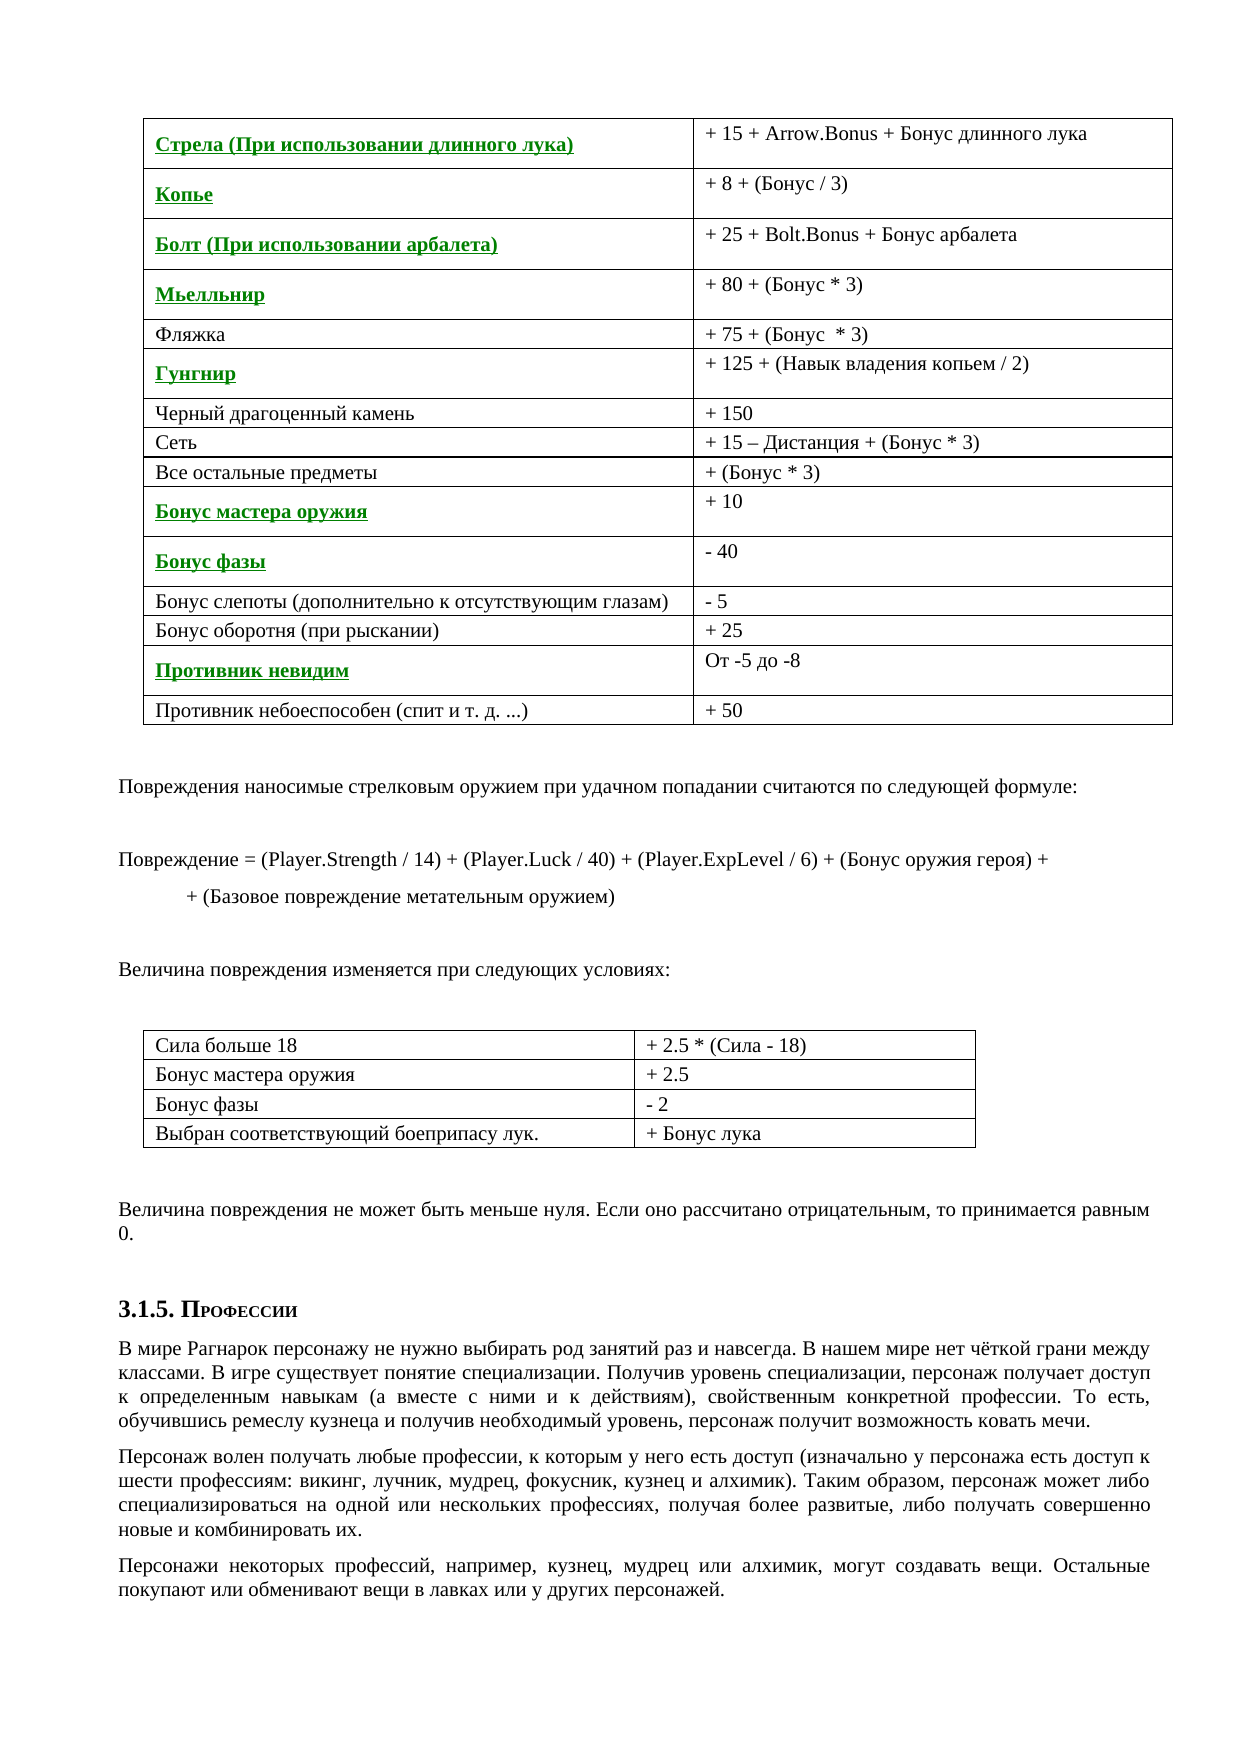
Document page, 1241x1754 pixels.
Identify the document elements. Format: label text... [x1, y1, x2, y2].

text В мире Рагнарок персонажу не нужно выбирать род занятий раз и навсегда. В нашем мире нет чёткой грани между классами. В игре существует понятие специализации. Получив уровень специализации, персонаж получает доступ к определенным навыкам (а вместе с ними и к действиям), свойственным конкретной профессии. То есть, обучившись ремеслу кузнеца и получив необходимый уровень, персонаж получит возможность ковать мечи. [118, 1336, 1152, 1432]
table_cell + 150 [694, 399, 1172, 427]
table_cell Фляжка [144, 320, 693, 348]
text Величина повреждения не может быть меньше нуля. Если оно рассчитано отрицательным, то принимается равным 0. [118, 1197, 1152, 1245]
table_cell + 15 – Дистанция + (Бонус * 3) [694, 428, 1172, 456]
table_cell Противник небоеспособен (спит и т. д. ...) [144, 696, 693, 724]
table_cell + Бонус лука [635, 1119, 975, 1147]
table_cell + 8 + (Бонус / 3) [694, 169, 1172, 218]
table_cell + 25 + Bolt.Bonus + Бонус арбалета [694, 219, 1172, 268]
table_cell + 50 [694, 696, 1172, 724]
table_cell - 40 [694, 537, 1172, 586]
table_cell + 15 + Arrow.Bonus + Бонус длинного лука [694, 119, 1172, 168]
table_cell Болт (При использовании арбалета) [144, 219, 693, 268]
table_cell Бонус мастера оружия [144, 487, 693, 536]
table_cell Гунгнир [144, 349, 693, 398]
subtitle 3.1.5. Профессии [118, 1294, 1152, 1323]
table_cell + (Бонус * 3) [694, 458, 1172, 486]
table_cell Выбран соответствующий боеприпасу лук. [144, 1119, 634, 1147]
table_cell Бонус фазы [144, 537, 693, 586]
table_cell + 75 + (Бонус * 3) [694, 320, 1172, 348]
table_cell + 80 + (Бонус * 3) [694, 270, 1172, 318]
table_cell Все остальные предметы [144, 458, 693, 486]
table_cell Стрела (При использовании длинного лука) [144, 119, 693, 168]
text Персонаж волен получать любые профессии, к которым у него есть доступ (изначально у персонажа есть доступ к шести профессиям: викинг, лучник, мудрец, фокусник, кузнец и алхимик). Таким образом, персонаж может либо специализироваться на одной или нескольких профессиях, получая более развитые, либо получать совершенно новые и комбинировать их. [118, 1444, 1152, 1541]
text Повреждение = (Player.Strength / 14) + (Player.Luck / 40) + (Player.ExpLevel / 6) + (Бонус оружия героя) + [118, 847, 1152, 871]
table_cell Мьелльнир [144, 270, 693, 318]
table_cell Противник невидим [144, 646, 693, 694]
table_header + 2.5 * (Сила - 18) [635, 1031, 975, 1059]
table_cell От -5 до -8 [694, 646, 1172, 694]
text Повреждения наносимые стрелковым оружием при удачном попадании считаются по следующей формуле: [118, 774, 1152, 798]
table_cell Бонус слепоты (дополнительно к отсутствующим глазам) [144, 587, 693, 615]
table_cell Черный драгоценный камень [144, 399, 693, 427]
table_cell - 5 [694, 587, 1172, 615]
table_cell + 125 + (Навык владения копьем / 2) [694, 349, 1172, 398]
table_cell Копье [144, 169, 693, 218]
table_cell Бонус оборотня (при рыскании) [144, 616, 693, 644]
table_cell + 10 [694, 487, 1172, 536]
table_cell Сеть [144, 428, 693, 456]
table_cell - 2 [635, 1090, 975, 1118]
table_cell + 25 [694, 616, 1172, 644]
text Персонажи некоторых профессий, например, кузнец, мудрец или алхимик, могут создавать вещи. Остальные покупают или обменивают вещи в лавках или у других персонажей. [118, 1553, 1152, 1601]
table_cell + 2.5 [635, 1060, 975, 1088]
text + (Базовое повреждение метательным оружием) [118, 884, 1152, 908]
table_header Сила больше 18 [144, 1031, 634, 1059]
table_cell Бонус мастера оружия [144, 1060, 634, 1088]
table_cell Бонус фазы [144, 1090, 634, 1118]
text Величина повреждения изменяется при следующих условиях: [118, 957, 1152, 981]
